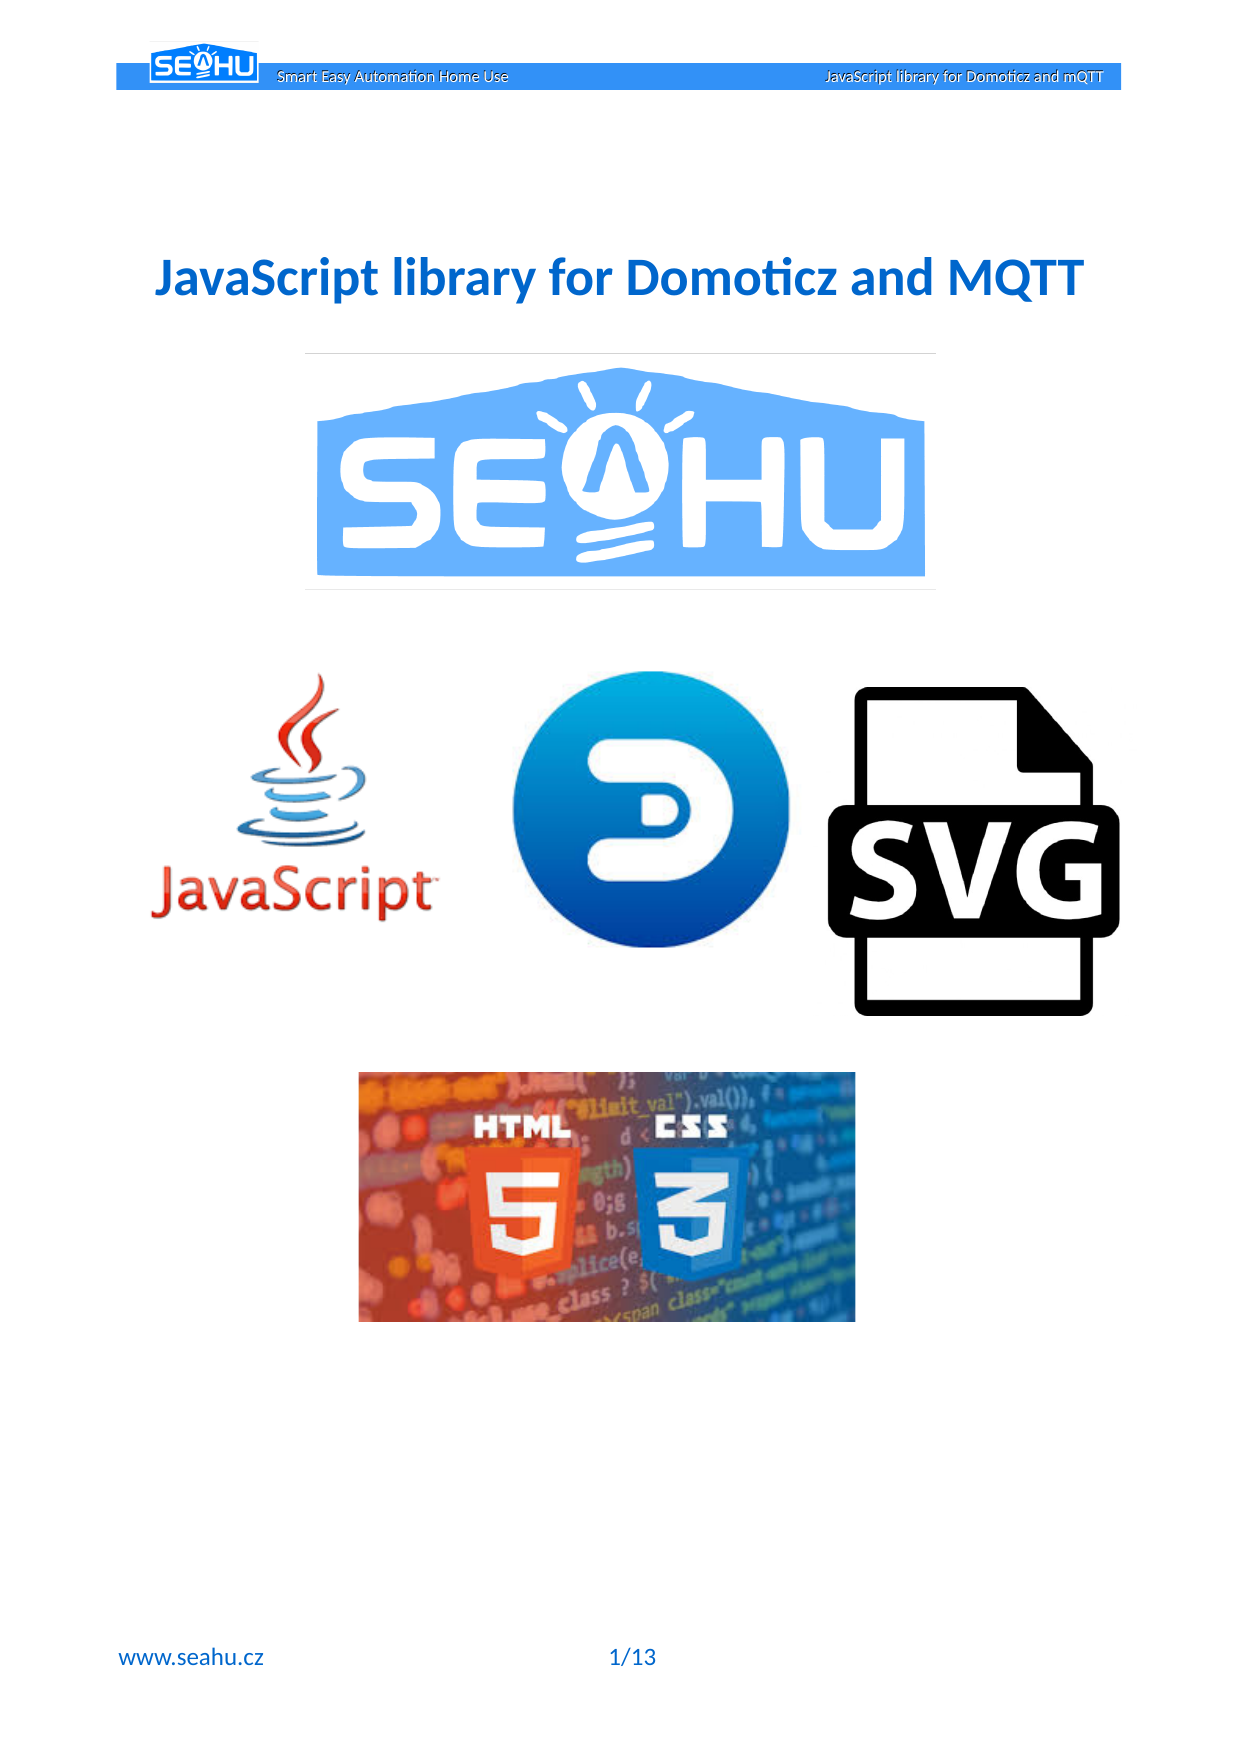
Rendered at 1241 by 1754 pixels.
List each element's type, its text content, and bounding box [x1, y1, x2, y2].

picture [149, 41, 259, 83]
picture [358, 1072, 856, 1322]
text [305, 353, 936, 590]
picture [69, 635, 1138, 1016]
text JavaScript library for Domoticz and MQTT [118, 242, 1122, 308]
